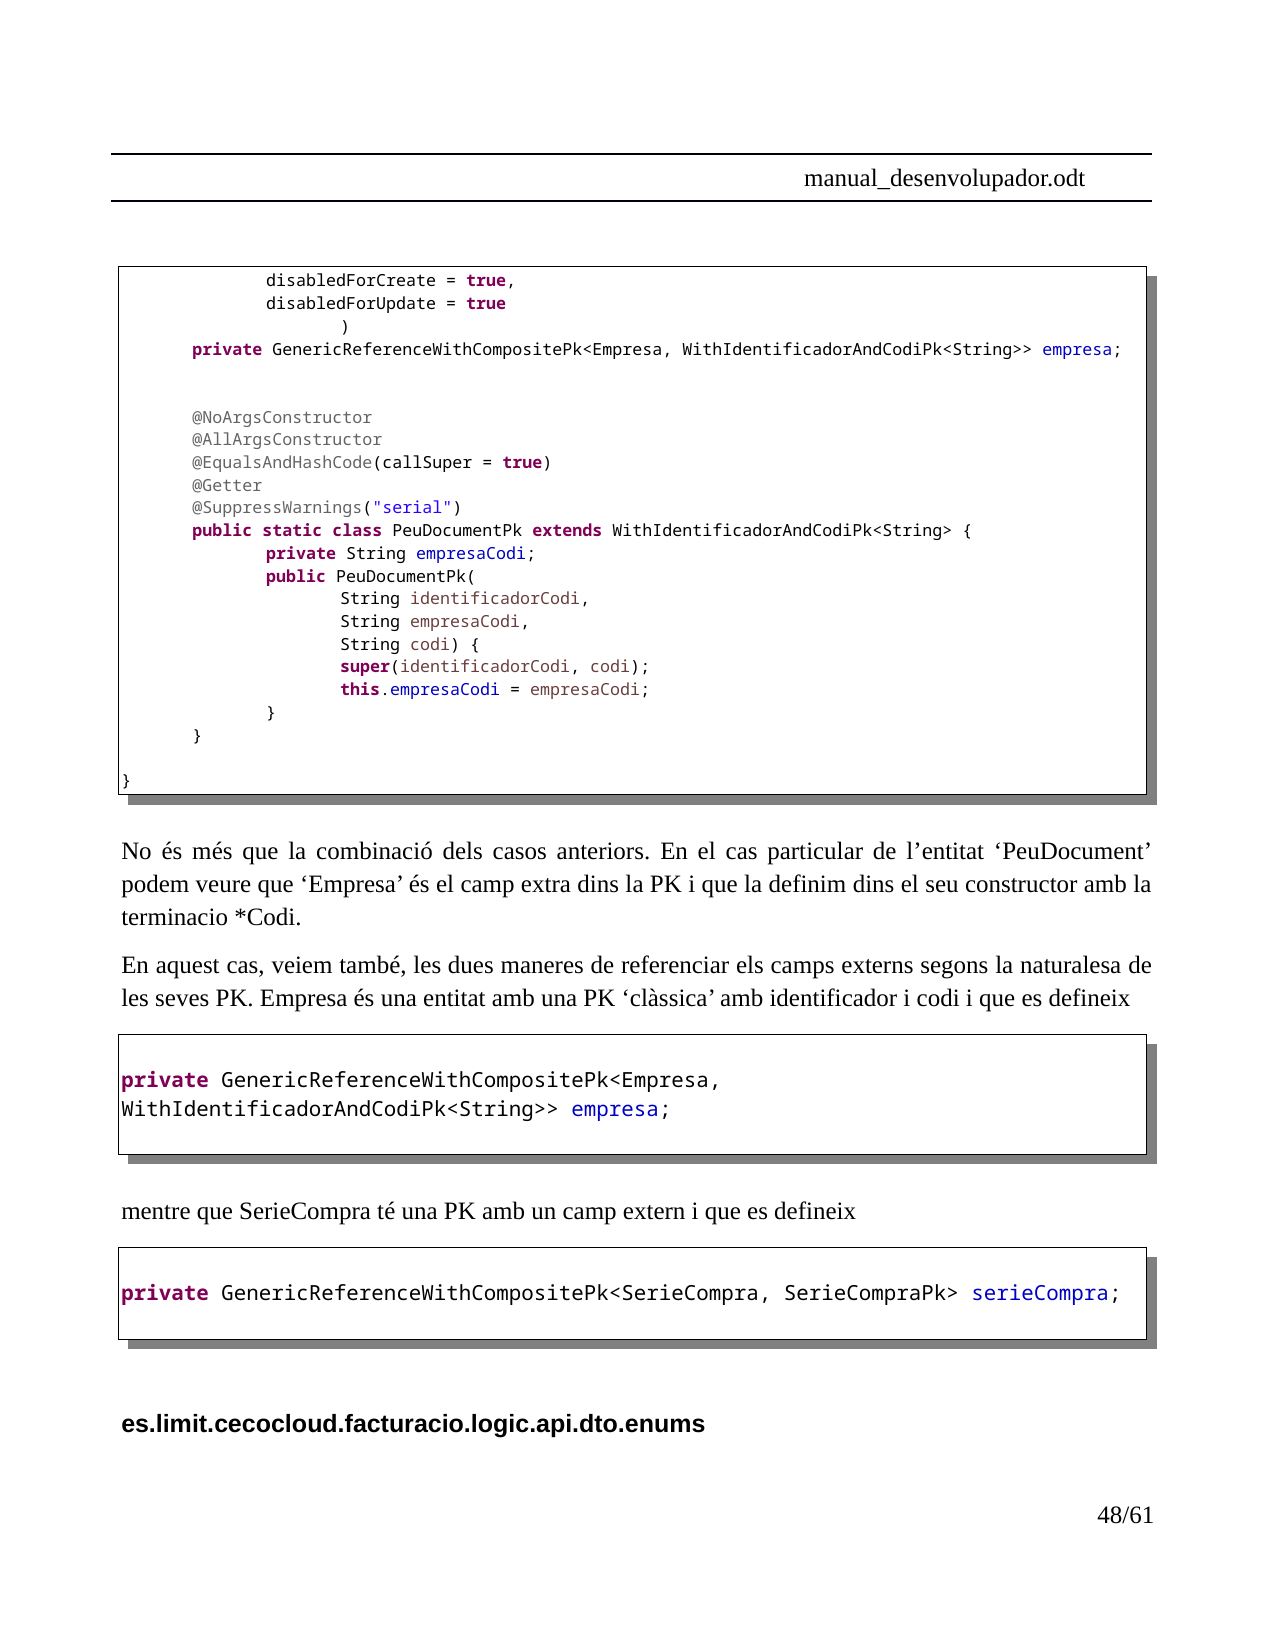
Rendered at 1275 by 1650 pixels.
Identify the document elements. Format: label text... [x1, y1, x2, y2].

text String codi) { [119, 629, 1146, 652]
text } [119, 697, 1146, 720]
text private GenericReferenceWithCompositePk<SerieCompra, SerieCompraPk> serieCompra; [119, 1275, 1146, 1307]
text public PeuDocumentPk( [119, 561, 1146, 584]
text String identificadorCodi, [119, 584, 1146, 607]
text } [119, 720, 1146, 746]
text } [119, 766, 1146, 794]
text super(identificadorCodi, codi); [119, 652, 1146, 675]
text disabledForCreate = true, [119, 267, 1146, 289]
text es.limit.cecocloud.facturacio.logic.api.dto.enums [118, 1409, 1157, 1441]
text disabledForUpdate = true [119, 289, 1146, 311]
text @AllArgsConstructor [119, 425, 1146, 448]
text public static class PeuDocumentPk extends WithIdentificadorAndCodiPk<String> { [119, 516, 1146, 538]
text private GenericReferenceWithCompositePk<Empresa, WithIdentificadorAndCodiPk<String>> empresa; [119, 1062, 1146, 1122]
text ) [119, 311, 1146, 334]
text String empresaCodi, [119, 607, 1146, 629]
text @NoArgsConstructor [119, 402, 1146, 425]
text @EqualsAndHashCode(callSuper = true) [119, 448, 1146, 470]
text @SuppressWarnings("serial") [119, 493, 1146, 516]
text private GenericReferenceWithCompositePk<Empresa, WithIdentificadorAndCodiPk<String>> empresa; [119, 334, 1146, 360]
text En aquest cas, veiem també, les dues maneres de referenciar els camps externs segons la naturalesa de les seves PK. Empresa és una entitat amb una PK ‘clàssica’ amb identificador i codi i que es defineix [118, 947, 1157, 1015]
text No és més que la combinació dels casos anteriors. En el cas particular de l’entitat ‘PeuDocument’ podem veure que ‘Empresa’ és el camp extra dins la PK i que la definim dins el seu constructor amb la terminacio *Codi. [118, 836, 1157, 931]
text private String empresaCodi; [119, 538, 1146, 561]
text this.empresaCodi = empresaCodi; [119, 675, 1146, 697]
text mentre que SerieCompra té una PK amb un camp extern i que es defineix [118, 1196, 1157, 1228]
text @Getter [119, 470, 1146, 493]
